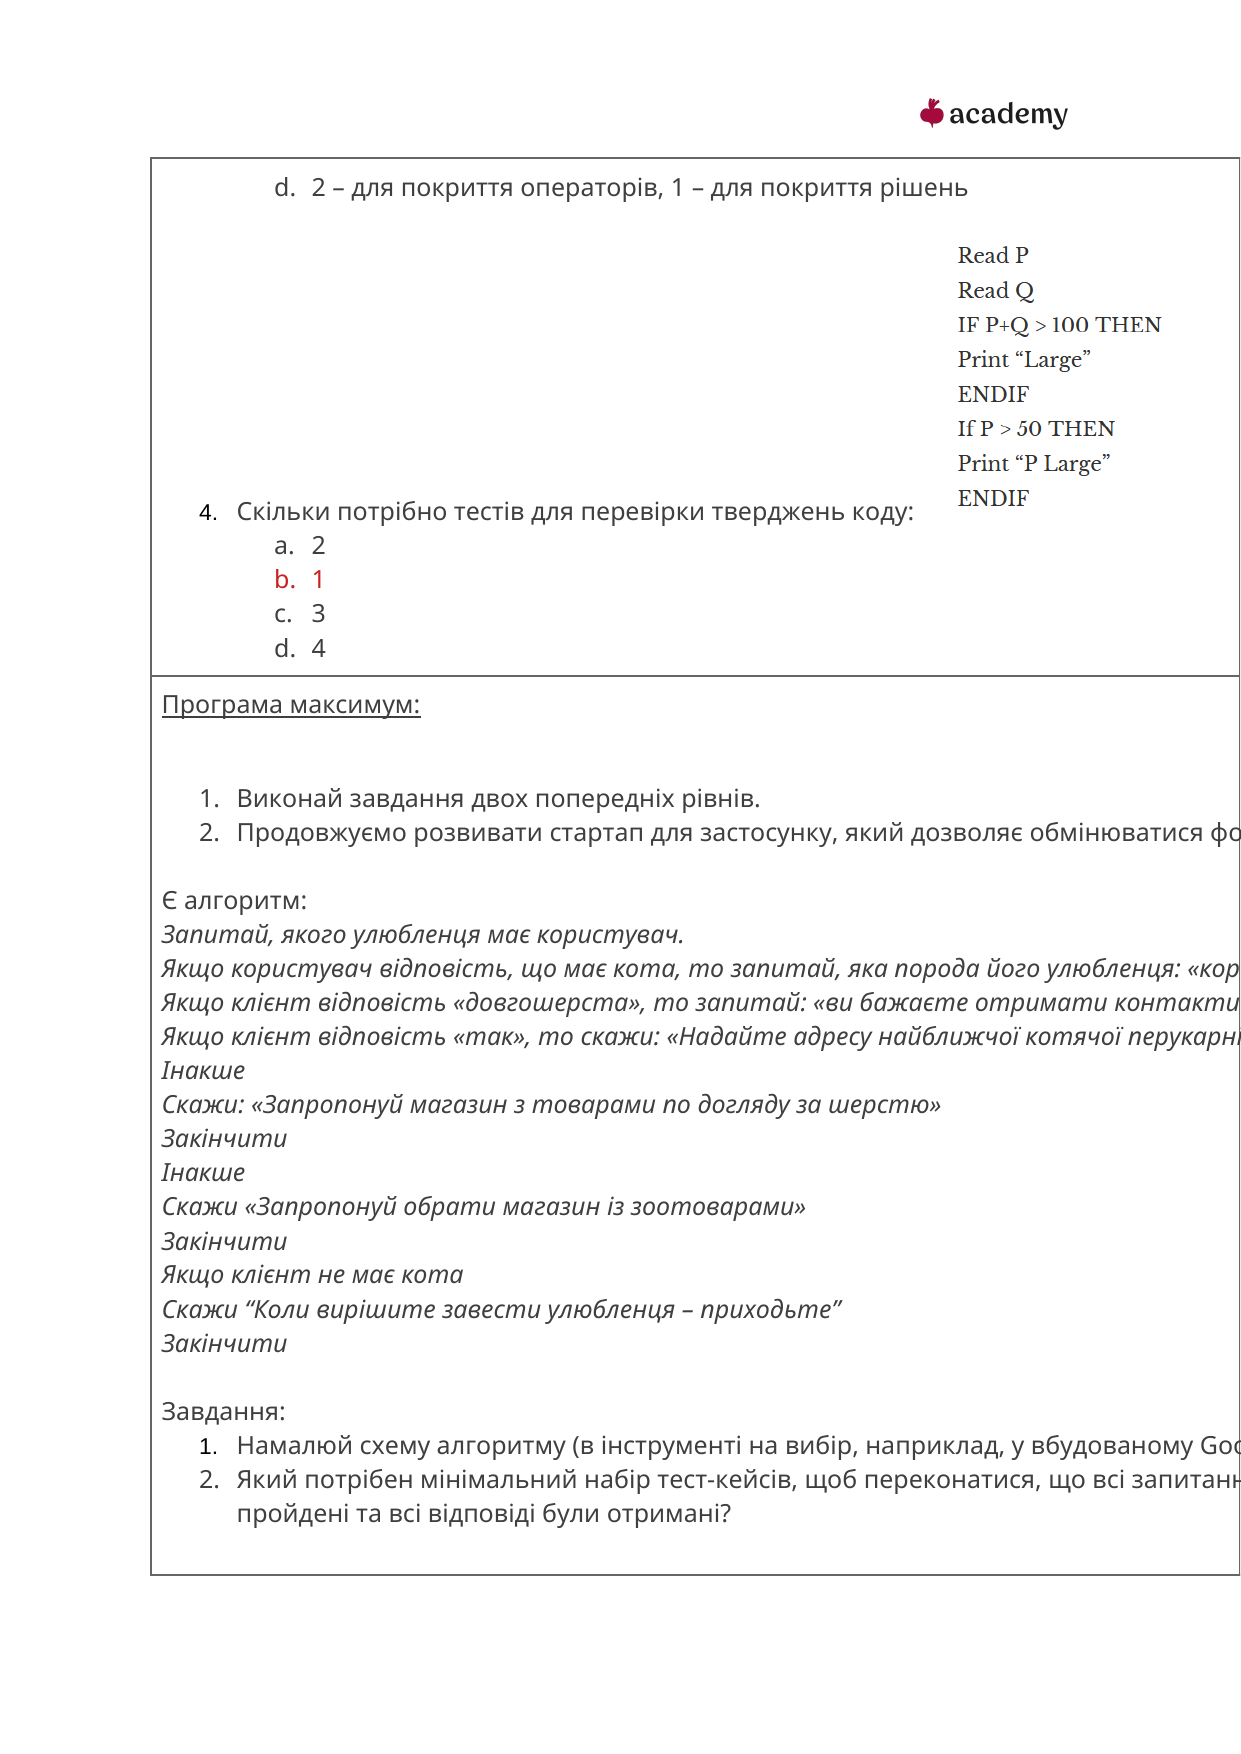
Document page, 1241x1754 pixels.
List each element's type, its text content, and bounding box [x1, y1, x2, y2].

picture [940, 237, 1175, 521]
picture [897, 75, 1091, 154]
table_cell Програма максимум: Виконай завдання двох попередніх рівнів. Продовжуємо розвивати стартап для застосунку, який дозволяє обмінюватися фотографіями котиків. Є алгоритм: Запитай, якого улюбленця має користувач. Якщо користувач відповість, що має кота, то запитай, яка порода його улюбленця: «короткошерста чи довгошерста?» Якщо клієнт відповість «довгошерста», то запитай: «ви бажаєте отримати контакти найближчого грумера?» Якщо клієнт відповість «так», то скажи: «Надайте адресу найближчої котячої перукарні» Інакше Скажи: «Запропонуй магазин з товарами по догляду за шерстю» Закінчити Інакше Скажи «Запропонуй обрати магазин із зоотоварами» Закінчити Якщо клієнт не має кота Скажи “Коли вирішите завести улюбленця – приходьте” Закінчити Завдання: Намалюй схему алгоритму (в інструменті на вибір, наприклад, у вбудованому Google Docs редакторі, figjam чи miro) Який потрібен мінімальний набір тест-кейсів, щоб переконатися, що всі запитання були поставлені, всі комбінації були пройдені та всі відповіді були отримані? [152, 677, 1239, 1574]
table_cell Середній рівень: Виконай завдання попереднього рівня. Наступне твердження стосується покриття рішень: Коли код має одну ‘IF” умову, не має циклів (LOOP) або перемикачів (CASE), будь-який тест, який ми виконаємо, дасть результат 50% покриття рішень (decision coverage). Яке твердження є коректним? Коректно. Будь-який тест кейс надає 100% покриття тверджень, таким чином покриває 50% рішень. Коректно. Результат будь-якого тесту умови IF буде або правдими, або ні. Некоректно. Один тест може гарантувати 25% перевірки рішень в цьому випадку. Некоректно, бо занадто загальне твердження. Ми не можемо знати, чи є воно коректним, бо це залежить від тестованого ПЗ. Є псевдокод: Switch PC on -> Start MS Word -> IF MS Word starts THEN -> Write a poem -> Close MS Word. Скільки тест кейсів знадобиться, щоб перевірити його функціонал? 1 – для покриття операторів, 2 – для покриття рішень 1 – для покриття операторів, 1 – для покриття рішень 2 – для покриття операторів, 2 – для покриття рішень 2 – для покриття операторів, 1 – для покриття рішень Скільки потрібно тестів для перевірки тверджень коду: 2 1 3 4 [152, 159, 1239, 675]
